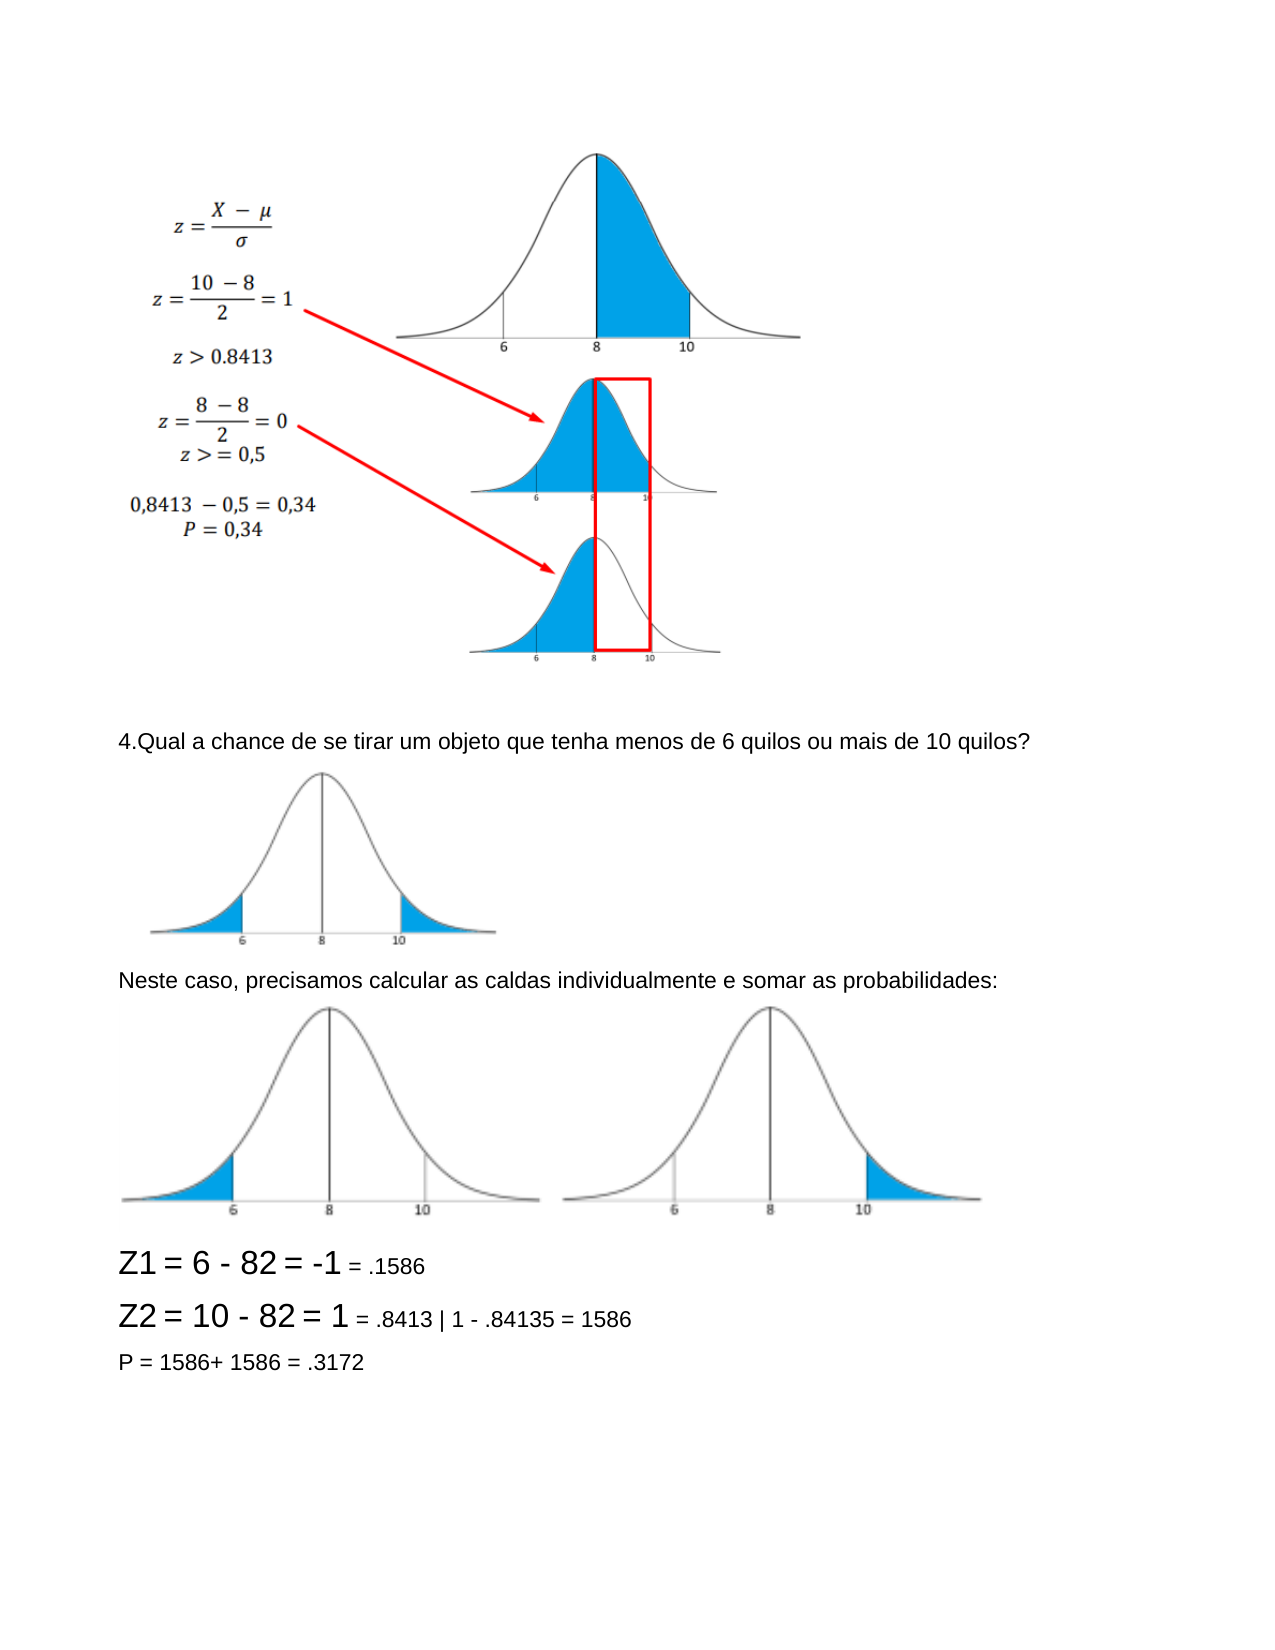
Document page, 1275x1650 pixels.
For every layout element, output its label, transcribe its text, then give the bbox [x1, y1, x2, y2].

picture [118, 764, 534, 957]
text P = 1586+ 1586 = .3172 [118, 1349, 1157, 1375]
picture [118, 118, 806, 669]
picture [118, 1003, 989, 1232]
text Z1 = 6 - 82 = -1 = .1586 [118, 1243, 1157, 1281]
text Neste caso, precisamos calcular as caldas individualmente e somar as probabilidades: [118, 967, 1157, 994]
text Z2 = 10 - 82 = 1 = .8413 | 1 - .84135 = 1586 [118, 1296, 1157, 1334]
text 4.Qual a chance de se tirar um objeto que tenha menos de 6 quilos ou mais de 10 quilos? [118, 728, 1157, 754]
